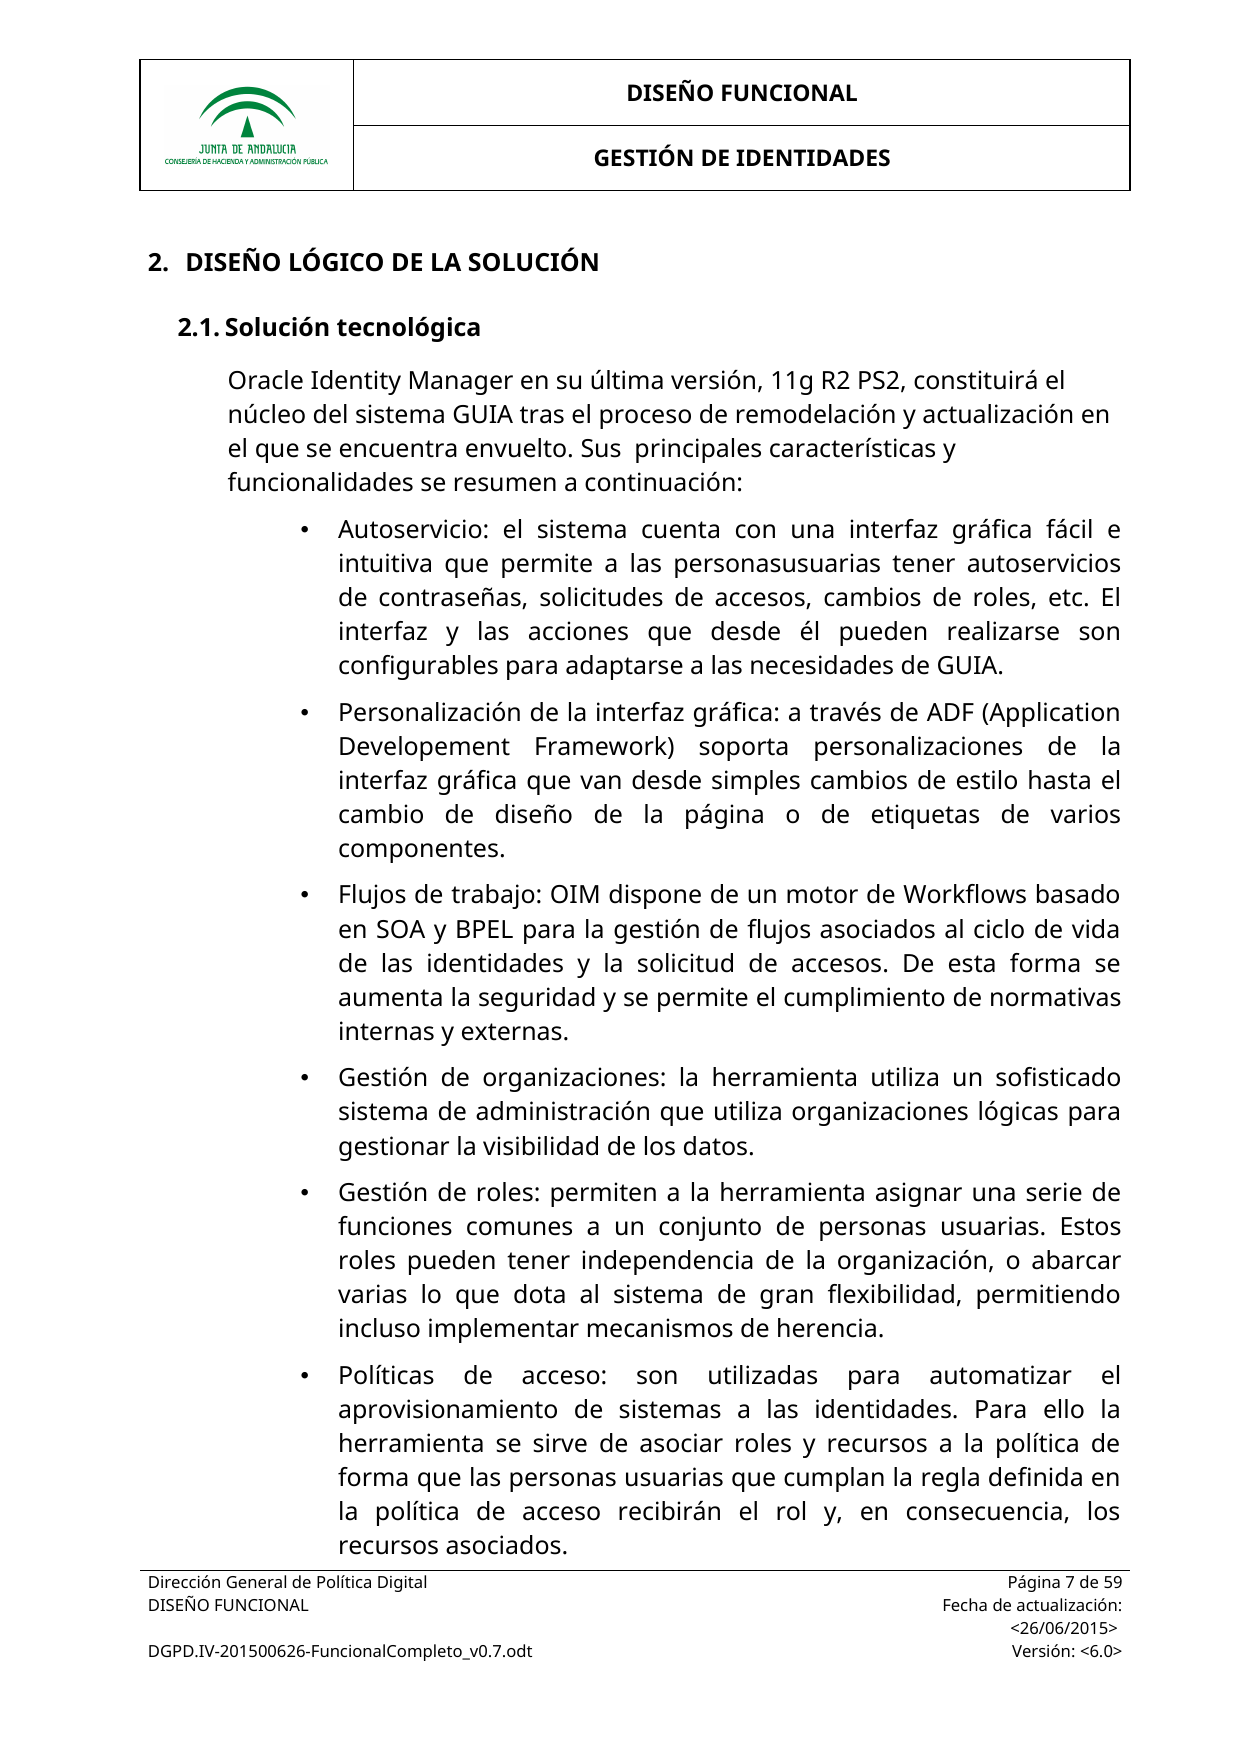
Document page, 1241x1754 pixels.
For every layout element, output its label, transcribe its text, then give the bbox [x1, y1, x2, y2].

list Políticas de acceso: son utilizadas para automatizar el aprovisionamiento de sistemas a las identidades. Para ello la herramienta se sirve de asociar roles y recursos a la política de forma que las personas usuarias que cumplan la regla definida en la política de acceso recibirán el rol y, en consecuencia, los recursos asociados. [300, 1357, 1122, 1562]
list Gestión de roles: permiten a la herramienta asignar una serie de funciones comunes a un conjunto de personas usuarias. Estos roles pueden tener independencia de la organización, o abarcar varias lo que dota al sistema de gran flexibilidad, permitiendo incluso implementar mecanismos de herencia. [300, 1175, 1122, 1345]
list Oracle Identity Manager en su última versión, 11g R2 PS2, constituirá el núcleo del sistema GUIA tras el proceso de remodelación y actualización en el que se encuentra envuelto. Sus principales características y funcionalidades se resumen a continuación: [227, 363, 1122, 499]
subtitle DISEÑO LÓGICO DE LA SOLUCIÓN [148, 245, 1122, 279]
picture [164, 85, 330, 165]
list Gestión de organizaciones: la herramienta utiliza un sofisticado sistema de administración que utiliza organizaciones lógicas para gestionar la visibilidad de los datos. [300, 1060, 1122, 1162]
subtitle Solución tecnológica [177, 310, 1122, 344]
list Autoservicio: el sistema cuenta con una interfaz gráfica fácil e intuitiva que permite a las personasusuarias tener autoservicios de contraseñas, solicitudes de accesos, cambios de roles, etc. El interfaz y las acciones que desde él pueden realizarse son configurables para adaptarse a las necesidades de GUIA. [300, 512, 1122, 682]
list Flujos de trabajo: OIM dispone de un motor de Workflows basado en SOA y BPEL para la gestión de flujos asociados al ciclo de vida de las identidades y la solicitud de accesos. De esta forma se aumenta la seguridad y se permite el cumplimiento de normativas internas y externas. [300, 877, 1122, 1047]
list Personalización de la interfaz gráfica: a través de ADF (Application Developement Framework) soporta personalizaciones de la interfaz gráfica que van desde simples cambios de estilo hasta el cambio de diseño de la página o de etiquetas de varios componentes. [300, 694, 1122, 865]
